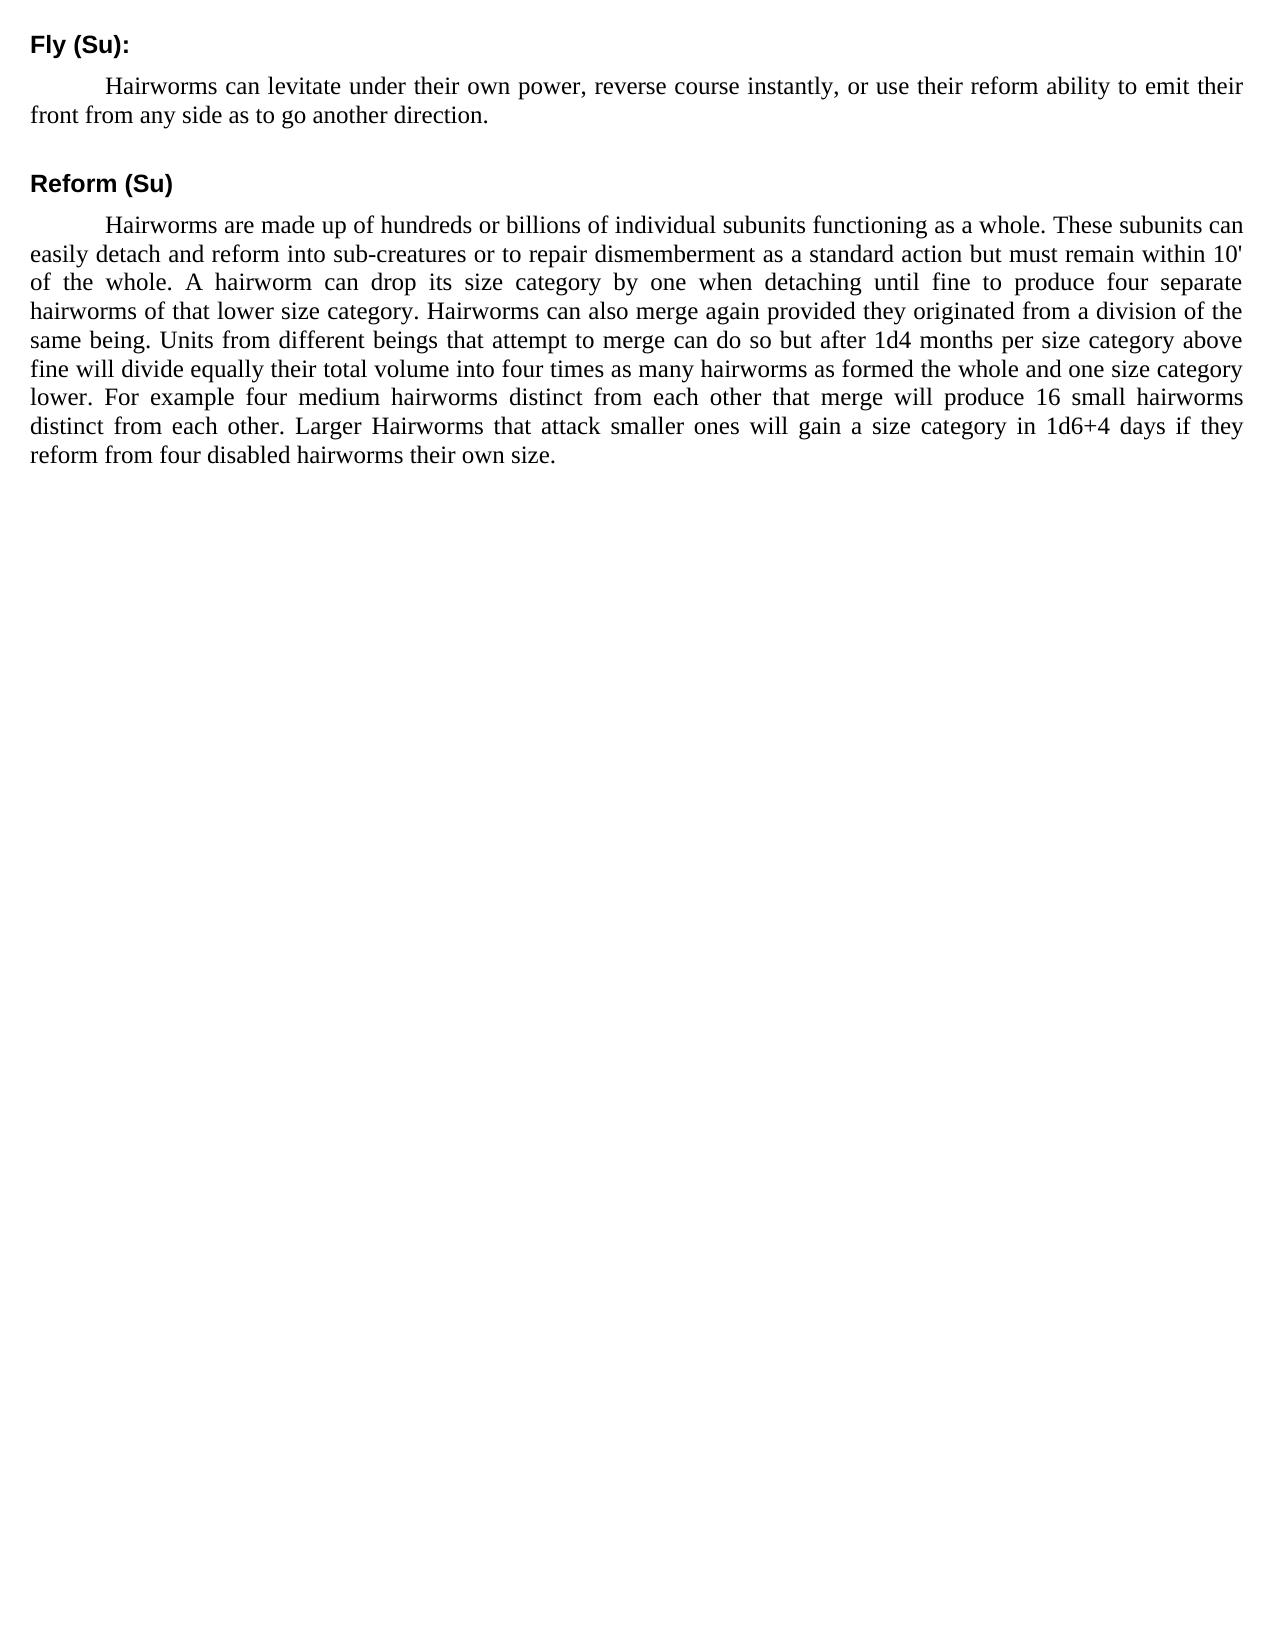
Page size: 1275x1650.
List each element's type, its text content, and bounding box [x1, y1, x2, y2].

subtitle Reform (Su) [30, 169, 1245, 197]
subtitle Fly (Su): [30, 30, 1245, 59]
text Hairworms can levitate under their own power, reverse course instantly, or use their reform ability to emit their front from any side as to go another direction. [30, 71, 1245, 129]
text Hairworms are made up of hundreds or billions of individual subunits functioning as a whole. These subunits can easily detach and reform into sub-creatures or to repair dismemberment as a standard action but must remain within 10' of the whole. A hairworm can drop its size category by one when detaching until fine to produce four separate hairworms of that lower size category. Hairworms can also merge again provided they originated from a division of the same being. Units from different beings that attempt to merge can do so but after 1d4 months per size category above fine will divide equally their total volume into four times as many hairworms as formed the whole and one size category lower. For example four medium hairworms distinct from each other that merge will produce 16 small hairworms distinct from each other. Larger Hairworms that attack smaller ones will gain a size category in 1d6+4 days if they reform from four disabled hairworms their own size. [30, 210, 1245, 469]
